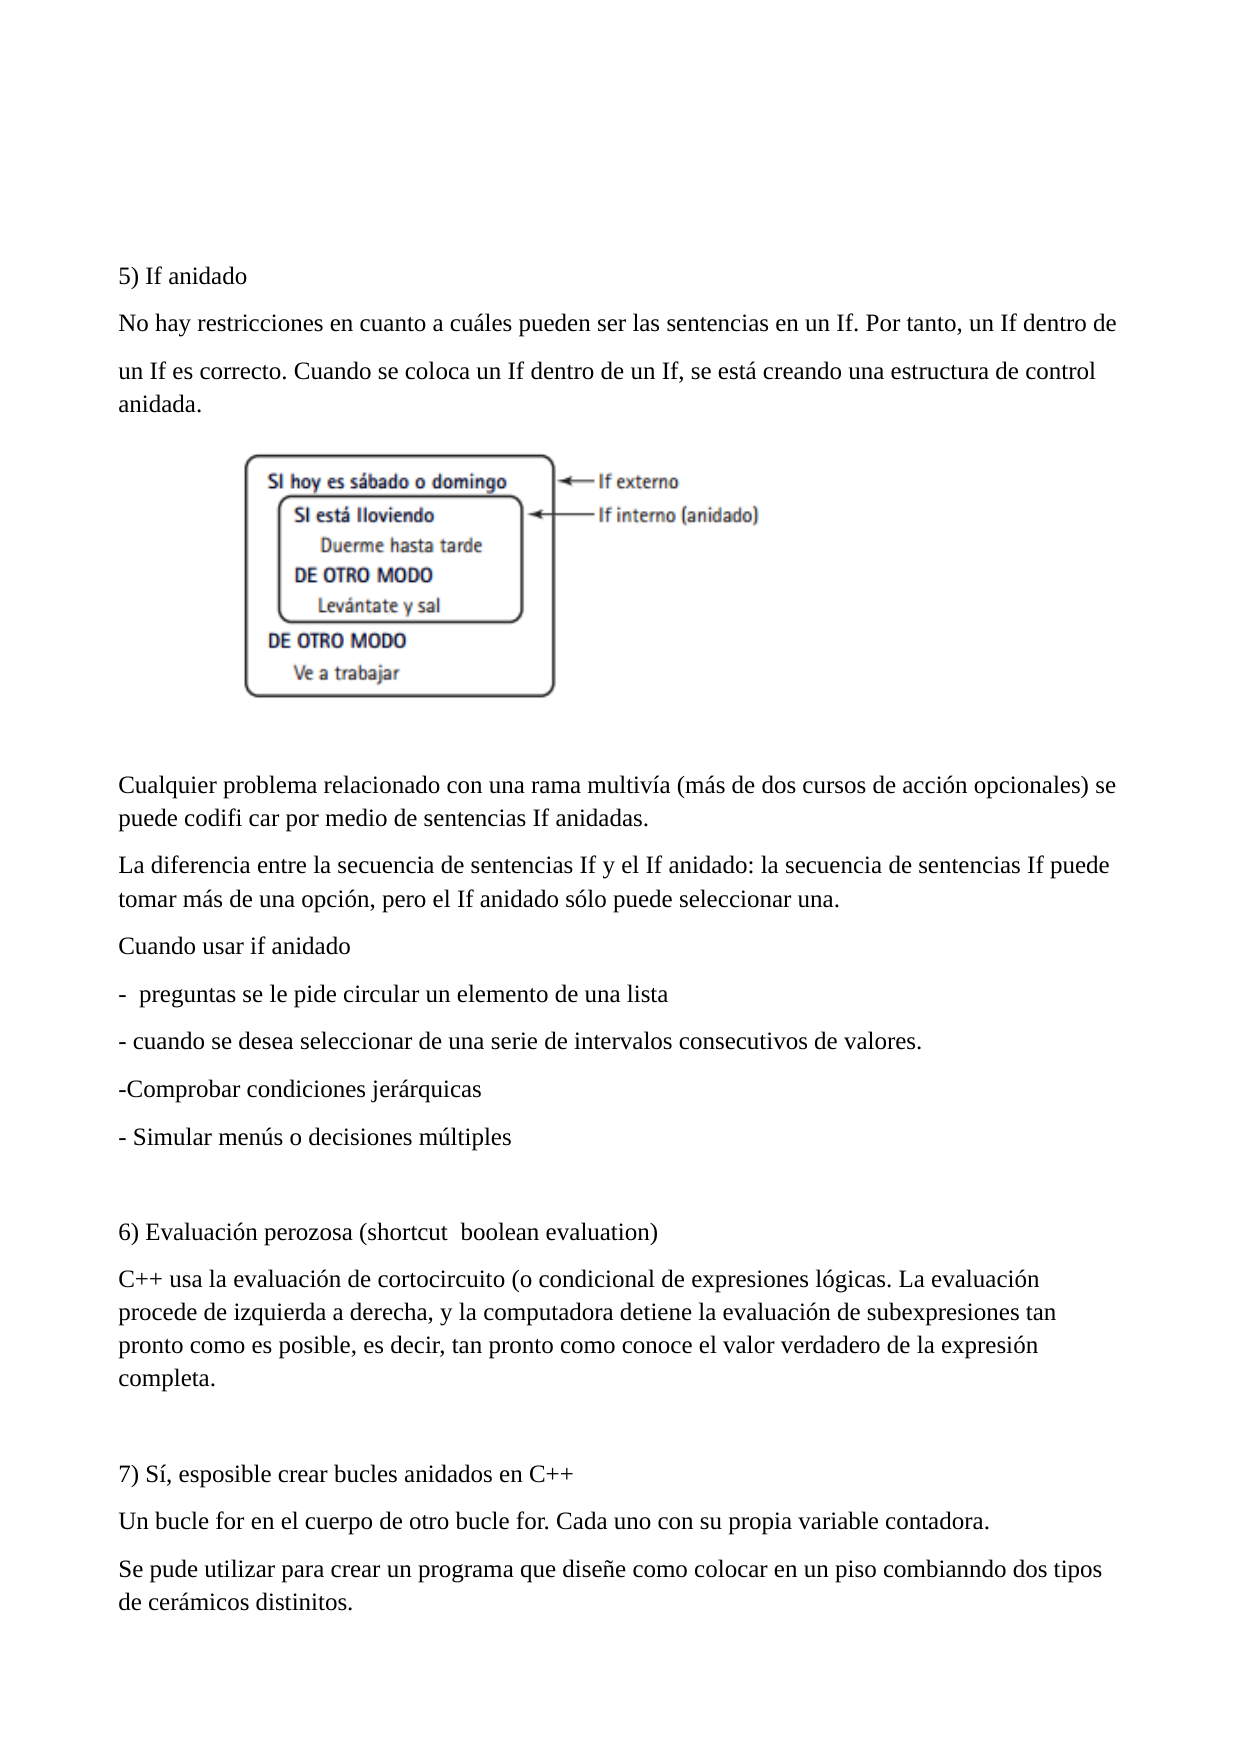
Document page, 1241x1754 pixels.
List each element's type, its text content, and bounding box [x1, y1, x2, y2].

text Se pude utilizar para crear un programa que diseñe como colocar en un piso combianndo dos tipos de cerámicos distinitos. [118, 1554, 1122, 1616]
text Cualquier problema relacionado con una rama multivía (más de dos cursos de acción opcionales) se puede codifi car por medio de sentencias If anidadas. [118, 770, 1122, 832]
text un If es correcto. Cuando se coloca un If dentro de un If, se está creando una estructura de control anidada. [118, 356, 1122, 418]
text Un bucle for en el cuerpo de otro bucle for. Cada uno con su propia variable contadora. [118, 1506, 1122, 1535]
text 6) Evaluación perozosa (shortcut boolean evaluation) [118, 1217, 1122, 1246]
text - preguntas se le pide circular un elemento de una lista [118, 979, 1122, 1008]
text - Simular menús o decisiones múltiples [118, 1122, 1122, 1150]
text -Comprobar condiciones jerárquicas [118, 1074, 1122, 1103]
text C++ usa la evaluación de cortocircuito (o condicional de expresiones lógicas. La evaluación procede de izquierda a derecha, y la computadora detiene la evaluación de subexpresiones tan pronto como es posible, es decir, tan pronto como conoce el valor verdadero de la expresión completa. [118, 1264, 1122, 1392]
text - cuando se desea seleccionar de una serie de intervalos consecutivos de valores. [118, 1026, 1122, 1055]
text La diferencia entre la secuencia de sentencias If y el If anidado: la secuencia de sentencias If puede tomar más de una opción, pero el If anidado sólo puede seleccionar una. [118, 851, 1122, 912]
text No hay restricciones en cuanto a cuáles pueden ser las sentencias en un If. Por tanto, un If dentro de [118, 308, 1122, 337]
text Cuando usar if anidado [118, 931, 1122, 960]
text 7) Sí, esposible crear bucles anidados en C++ [118, 1459, 1122, 1487]
text 5) If anidado [118, 261, 1122, 290]
picture [201, 449, 812, 712]
